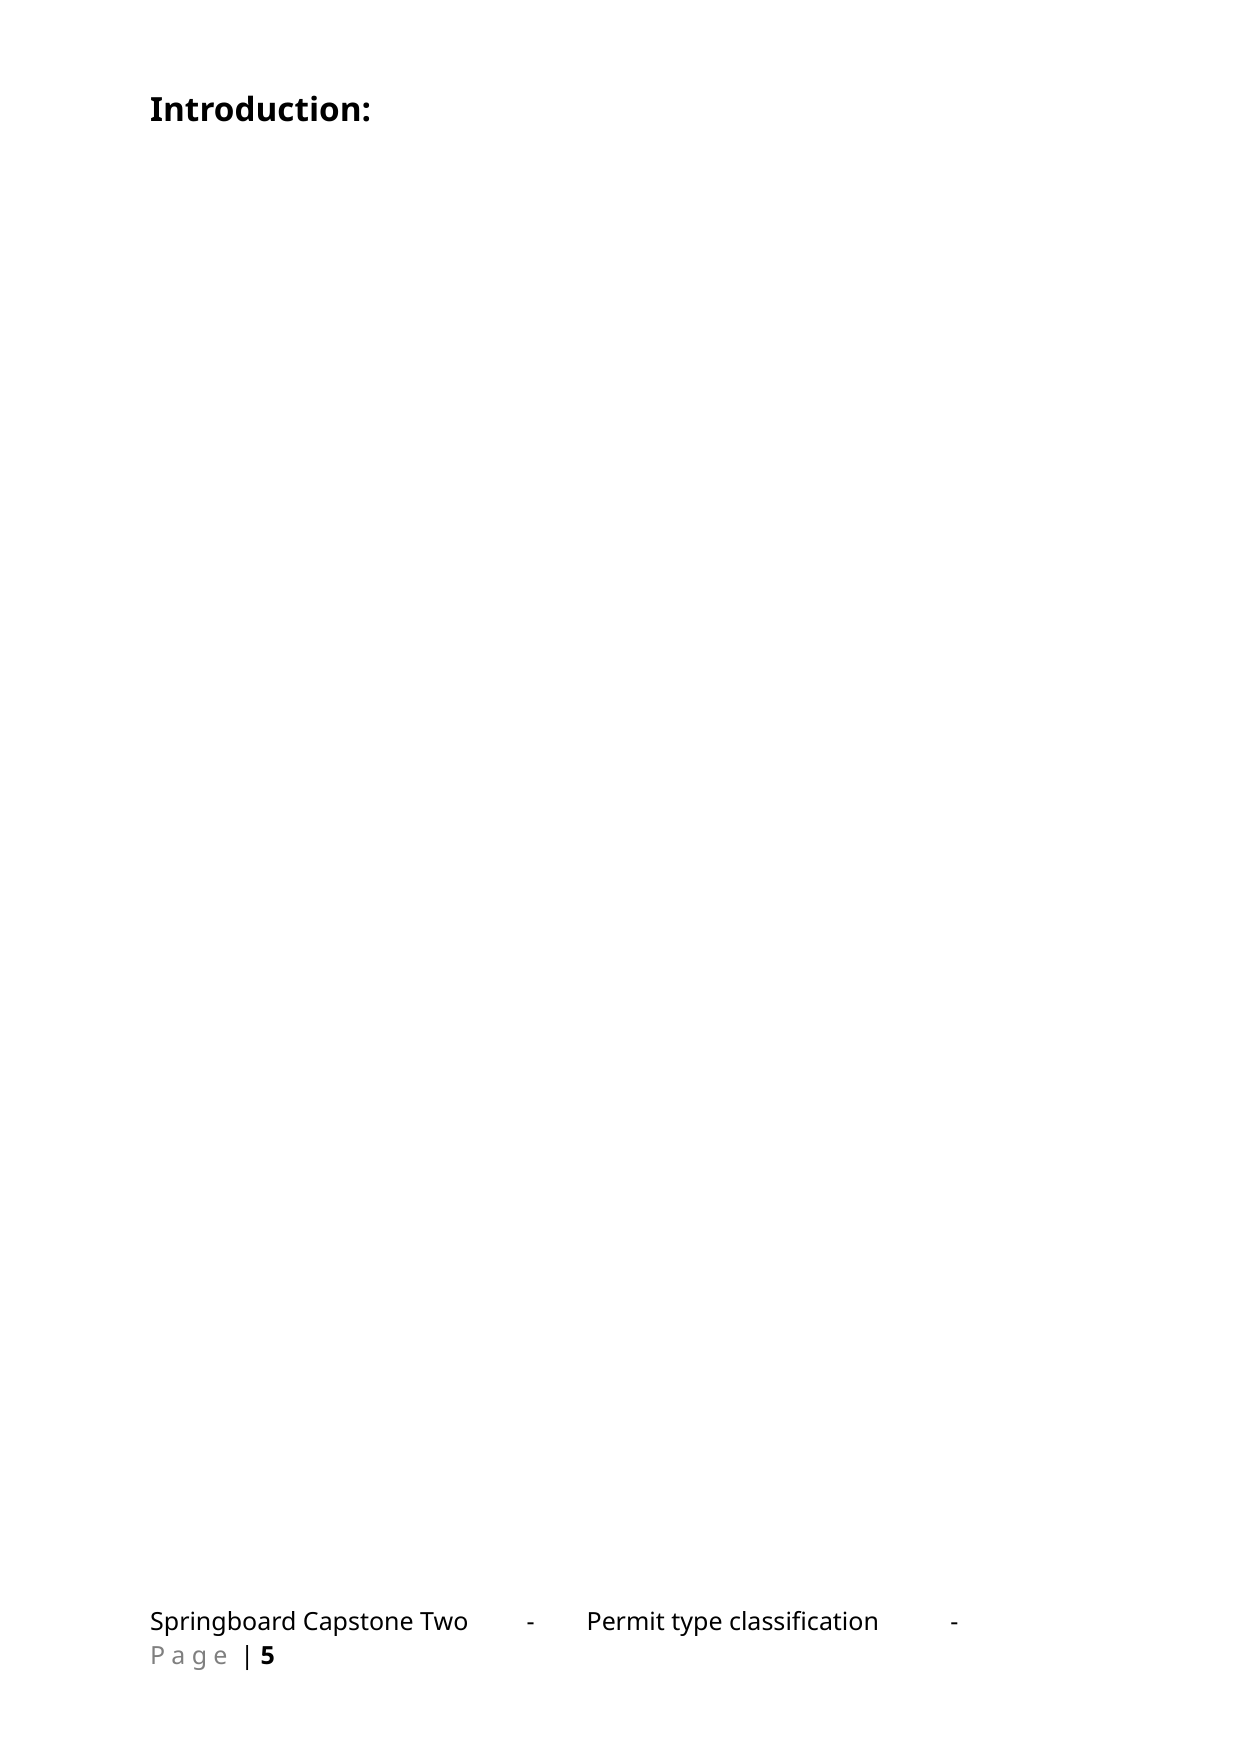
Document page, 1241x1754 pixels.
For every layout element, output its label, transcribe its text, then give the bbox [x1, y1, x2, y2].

text Introduction: [150, 85, 1090, 131]
